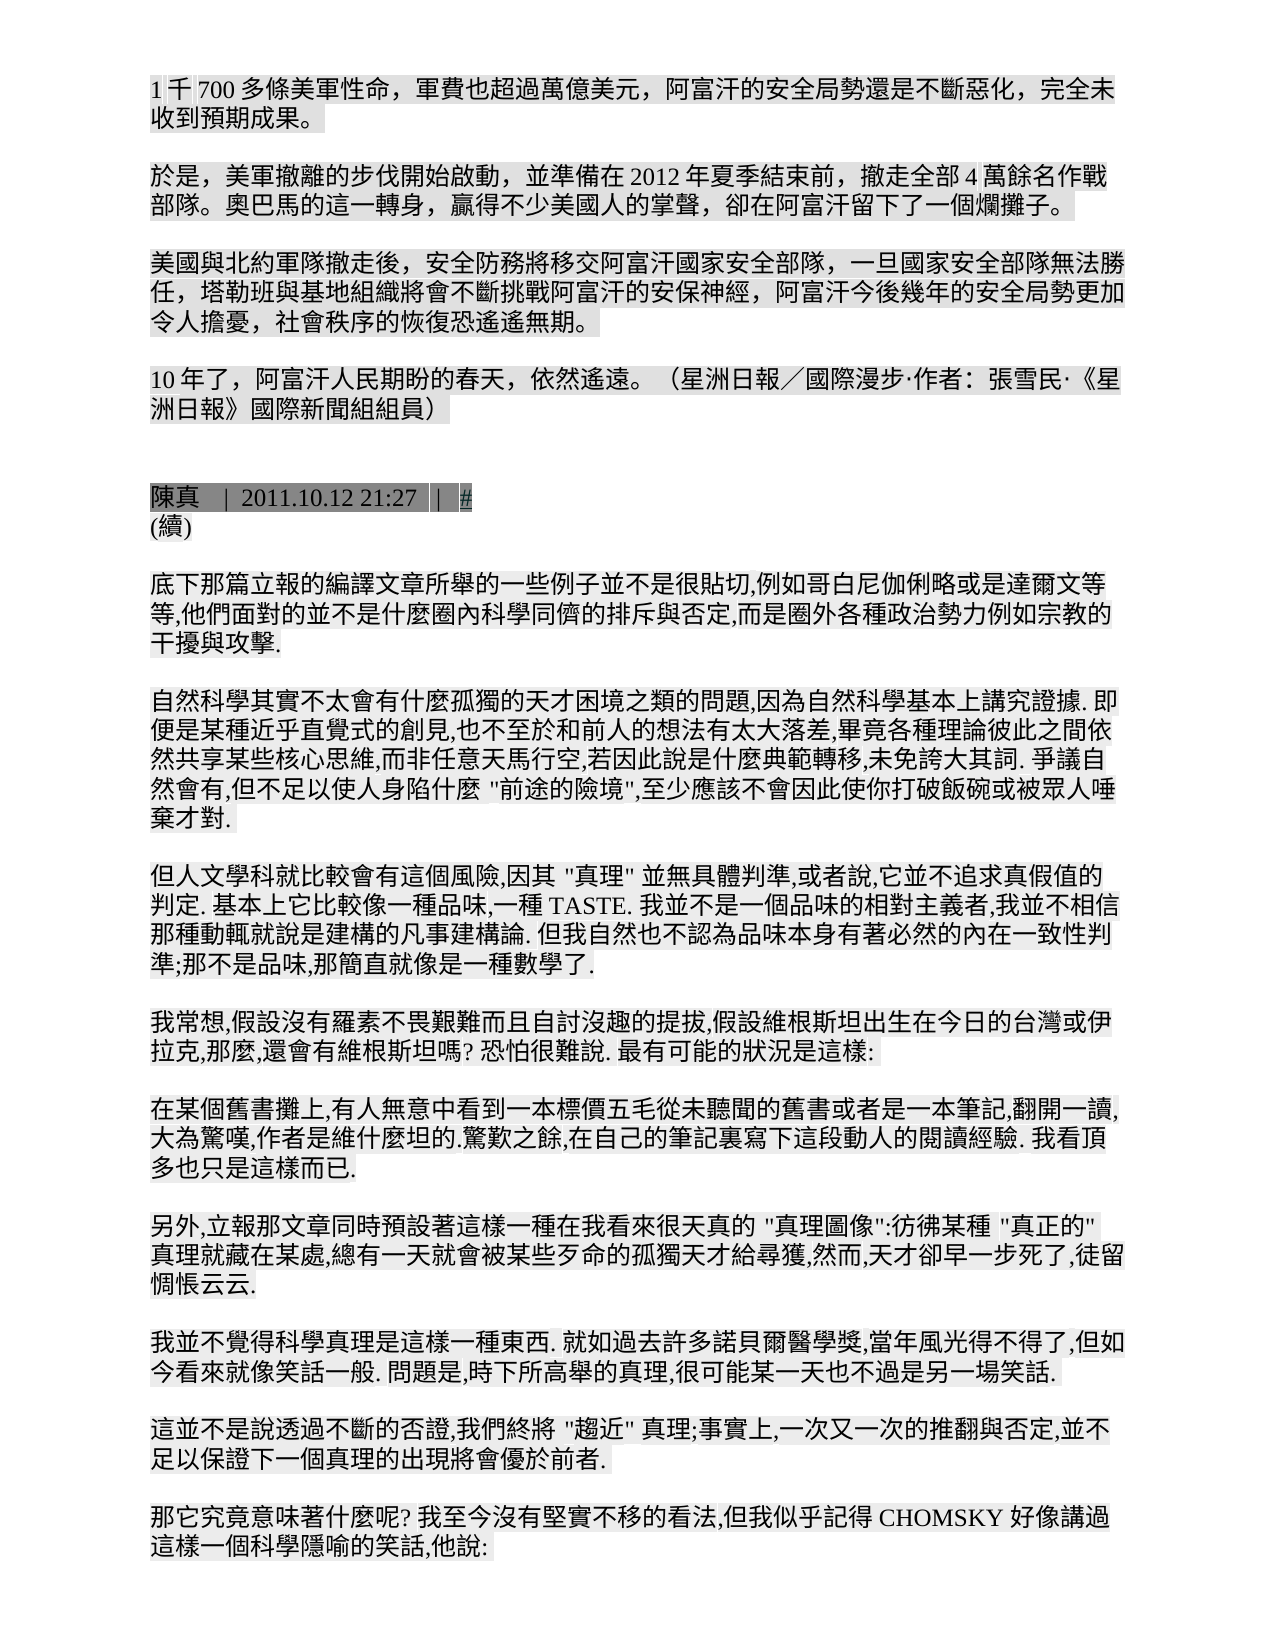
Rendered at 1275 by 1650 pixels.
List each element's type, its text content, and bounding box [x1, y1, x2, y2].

text 張雪民‧阿富汗在哭泣 2011-10-11 08:17 阿富汗戰爭已踏入10週年，但10年了，阿富汗仍在哭泣！ 10年了，阿富汗的恐怖活動依然無法根除，動亂的局勢不但沒有平息，反而愈加動蕩。美國和北約盟軍無法在阿富汗消除滋生恐怖主義勢力的根源，例如極度貧窮、大範圍的失業、嚴重的腐敗和不公平等問題，使到塔勒班及基地組織似乎變得較以往更強大、更猖獗。 10年的戰爭，阿富汗人民嘗盡了無窮痛苦，不但沒有盼來和平，反而飽受煎熬與磨難。阿富汗的民生並沒有因為美軍的到來而獲得改善，無辜的老百姓仍然生活在水深火熱的貧窮線上，仍然生活在戰火連連與恐怖襲擊頻仍的夢魘中。 根據聯合國公佈的數據，已有逾1萬2千名阿富汗平民在戰爭中喪生，而時間拖得愈久，阿富汗人民對試圖在阿富汗創建民主政權的美國與北約盟軍也愈加失望，甚至因為美國與北約盟軍不斷的誤殺誤傷平民而增添更多憎恨。 這時，美國總統奧巴馬如夢驚醒，察覺到這場無休止的戰爭似乎打得並不值，不但賠上了1千700多條美軍性命，軍費也超過萬億美元，阿富汗的安全局勢還是不斷惡化，完全未收到預期成果。 於是，美軍撤離的步伐開始啟動，並準備在2012年夏季結束前，撤走全部4萬餘名作戰部隊。奧巴馬的這一轉身，贏得不少美國人的掌聲，卻在阿富汗留下了一個爛攤子。 美國與北約軍隊撤走後，安全防務將移交阿富汗國家安全部隊，一旦國家安全部隊無法勝任，塔勒班與基地組織將會不斷挑戰阿富汗的安保神經，阿富汗今後幾年的安全局勢更加令人擔憂，社會秩序的恢復恐遙遙無期。 10年了，阿富汗人民期盼的春天，依然遙遠。（星洲日報／國際漫步‧作者：張雪民‧《星洲日報》國際新聞組組員） [150, 75, 1125, 458]
text (續) 底下那篇立報的編譯文章所舉的一些例子並不是很貼切,例如哥白尼伽俐略或是達爾文等等,他們面對的並不是什麼圈內科學同儕的排斥與否定,而是圈外各種政治勢力例如宗教的干擾與攻擊. 自然科學其實不太會有什麼孤獨的天才困境之類的問題,因為自然科學基本上講究證據. 即便是某種近乎直覺式的創見,也不至於和前人的想法有太大落差,畢竟各種理論彼此之間依然共享某些核心思維,而非任意天馬行空,若因此說是什麼典範轉移,未免誇大其詞. 爭議自然會有,但不足以使人身陷什麼 "前途的險境",至少應該不會因此使你打破飯碗或被眾人唾棄才對. 但人文學科就比較會有這個風險,因其 "真理" 並無具體判準,或者說,它並不追求真假值的判定. 基本上它比較像一種品味,一種TASTE. 我並不是一個品味的相對主義者,我並不相信那種動輒就說是建構的凡事建構論. 但我自然也不認為品味本身有著必然的內在一致性判準;那不是品味,那簡直就像是一種數學了. 我常想,假設沒有羅素不畏艱難而且自討沒趣的提拔,假設維根斯坦出生在今日的台灣或伊拉克,那麼,還會有維根斯坦嗎? 恐怕很難說. 最有可能的狀況是這樣: 在某個舊書攤上,有人無意中看到一本標價五毛從未聽聞的舊書或者是一本筆記,翻開一讀,大為驚嘆,作者是維什麼坦的.驚歎之餘,在自己的筆記裏寫下這段動人的閱讀經驗. 我看頂多也只是這樣而已. 另外,立報那文章同時預設著這樣一種在我看來很天真的 "真理圖像":彷彿某種 "真正的" 真理就藏在某處,總有一天就會被某些歹命的孤獨天才給尋獲,然而,天才卻早一步死了,徒留惆悵云云. 我並不覺得科學真理是這樣一種東西. 就如過去許多諾貝爾醫學獎,當年風光得不得了,但如今看來就像笑話一般. 問題是,時下所高舉的真理,很可能某一天也不過是另一場笑話. 這並不是說透過不斷的否證,我們終將 "趨近" 真理;事實上,一次又一次的推翻與否定,並不足以保證下一個真理的出現將會優於前者. 那它究竟意味著什麼呢? 我至今沒有堅實不移的看法,但我似乎記得CHOMSKY 好像講過這樣一個科學隱喻的笑話,他說: [150, 512, 1125, 1561]
text 陳真 | 2011.10.12 21:27 | # [150, 483, 1125, 512]
